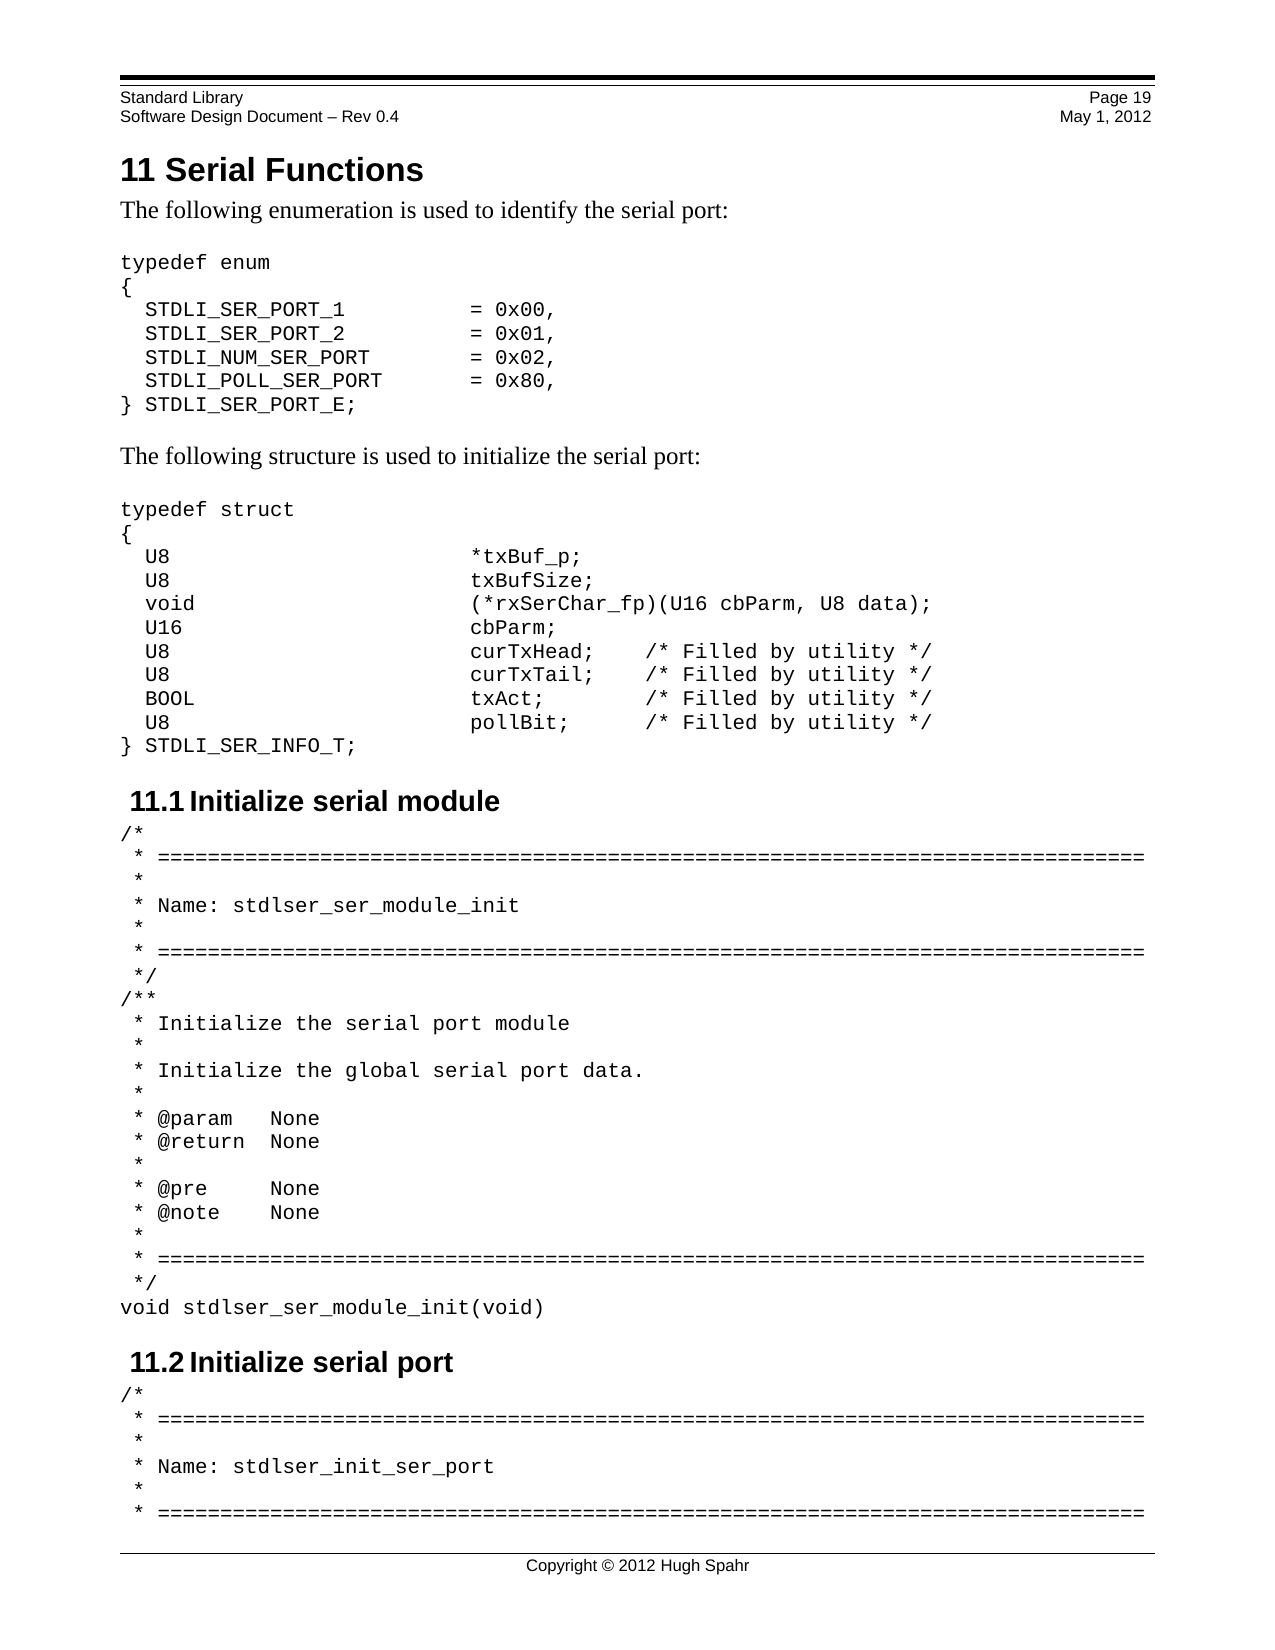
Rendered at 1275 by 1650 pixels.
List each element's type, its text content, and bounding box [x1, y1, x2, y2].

text * [120, 1226, 1155, 1249]
text BOOL txAct; /* Filled by utility */ [120, 688, 1155, 712]
text } STDLI_SER_PORT_E; [120, 394, 1155, 418]
text void stdlser_ser_module_init(void) [120, 1297, 1155, 1320]
text U8 *txBuf_p; [120, 546, 1155, 570]
text * @return None [120, 1131, 1155, 1155]
text * Initialize the serial port module [120, 1013, 1155, 1037]
text * =============================================================================== [120, 1503, 1155, 1527]
text /* [120, 824, 1155, 847]
text U16 cbParm; [120, 617, 1155, 641]
text */ [120, 1273, 1155, 1297]
text * =============================================================================== [120, 1249, 1155, 1273]
text The following structure is used to initialize the serial port: [120, 441, 1155, 470]
text * @param None [120, 1107, 1155, 1131]
text * [120, 1037, 1155, 1060]
text * Name: stdlser_init_ser_port [120, 1456, 1155, 1480]
text * @note None [120, 1202, 1155, 1226]
text * @pre None [120, 1178, 1155, 1202]
text * =============================================================================== [120, 847, 1155, 871]
text STDLI_SER_PORT_1 = 0x00, [120, 299, 1155, 323]
subtitle Serial Functions [120, 150, 1155, 188]
text typedef enum [120, 252, 1155, 276]
text * [120, 1480, 1155, 1503]
text * =============================================================================== [120, 1409, 1155, 1432]
text } STDLI_SER_INFO_T; [120, 735, 1155, 759]
subtitle Initialize serial module [129, 784, 1155, 817]
text U8 txBufSize; [120, 570, 1155, 593]
text * [120, 1084, 1155, 1107]
text /** [120, 989, 1155, 1013]
text STDLI_SER_PORT_2 = 0x01, [120, 323, 1155, 347]
text STDLI_NUM_SER_PORT = 0x02, [120, 347, 1155, 370]
text */ [120, 966, 1155, 989]
text * [120, 871, 1155, 895]
text U8 curTxHead; /* Filled by utility */ [120, 641, 1155, 664]
text The following enumeration is used to identify the serial port: [120, 195, 1155, 223]
text * [120, 1155, 1155, 1178]
text typedef struct [120, 499, 1155, 522]
text void (*rxSerChar_fp)(U16 cbParm, U8 data); [120, 593, 1155, 617]
text /* [120, 1385, 1155, 1409]
text * [120, 1432, 1155, 1456]
text { [120, 276, 1155, 299]
text * =============================================================================== [120, 942, 1155, 966]
text STDLI_POLL_SER_PORT = 0x80, [120, 370, 1155, 394]
text U8 curTxTail; /* Filled by utility */ [120, 664, 1155, 688]
text U8 pollBit; /* Filled by utility */ [120, 712, 1155, 735]
text * [120, 918, 1155, 942]
text * Name: stdlser_ser_module_init [120, 895, 1155, 918]
text * Initialize the global serial port data. [120, 1060, 1155, 1084]
text { [120, 522, 1155, 546]
subtitle Initialize serial port [129, 1345, 1155, 1379]
